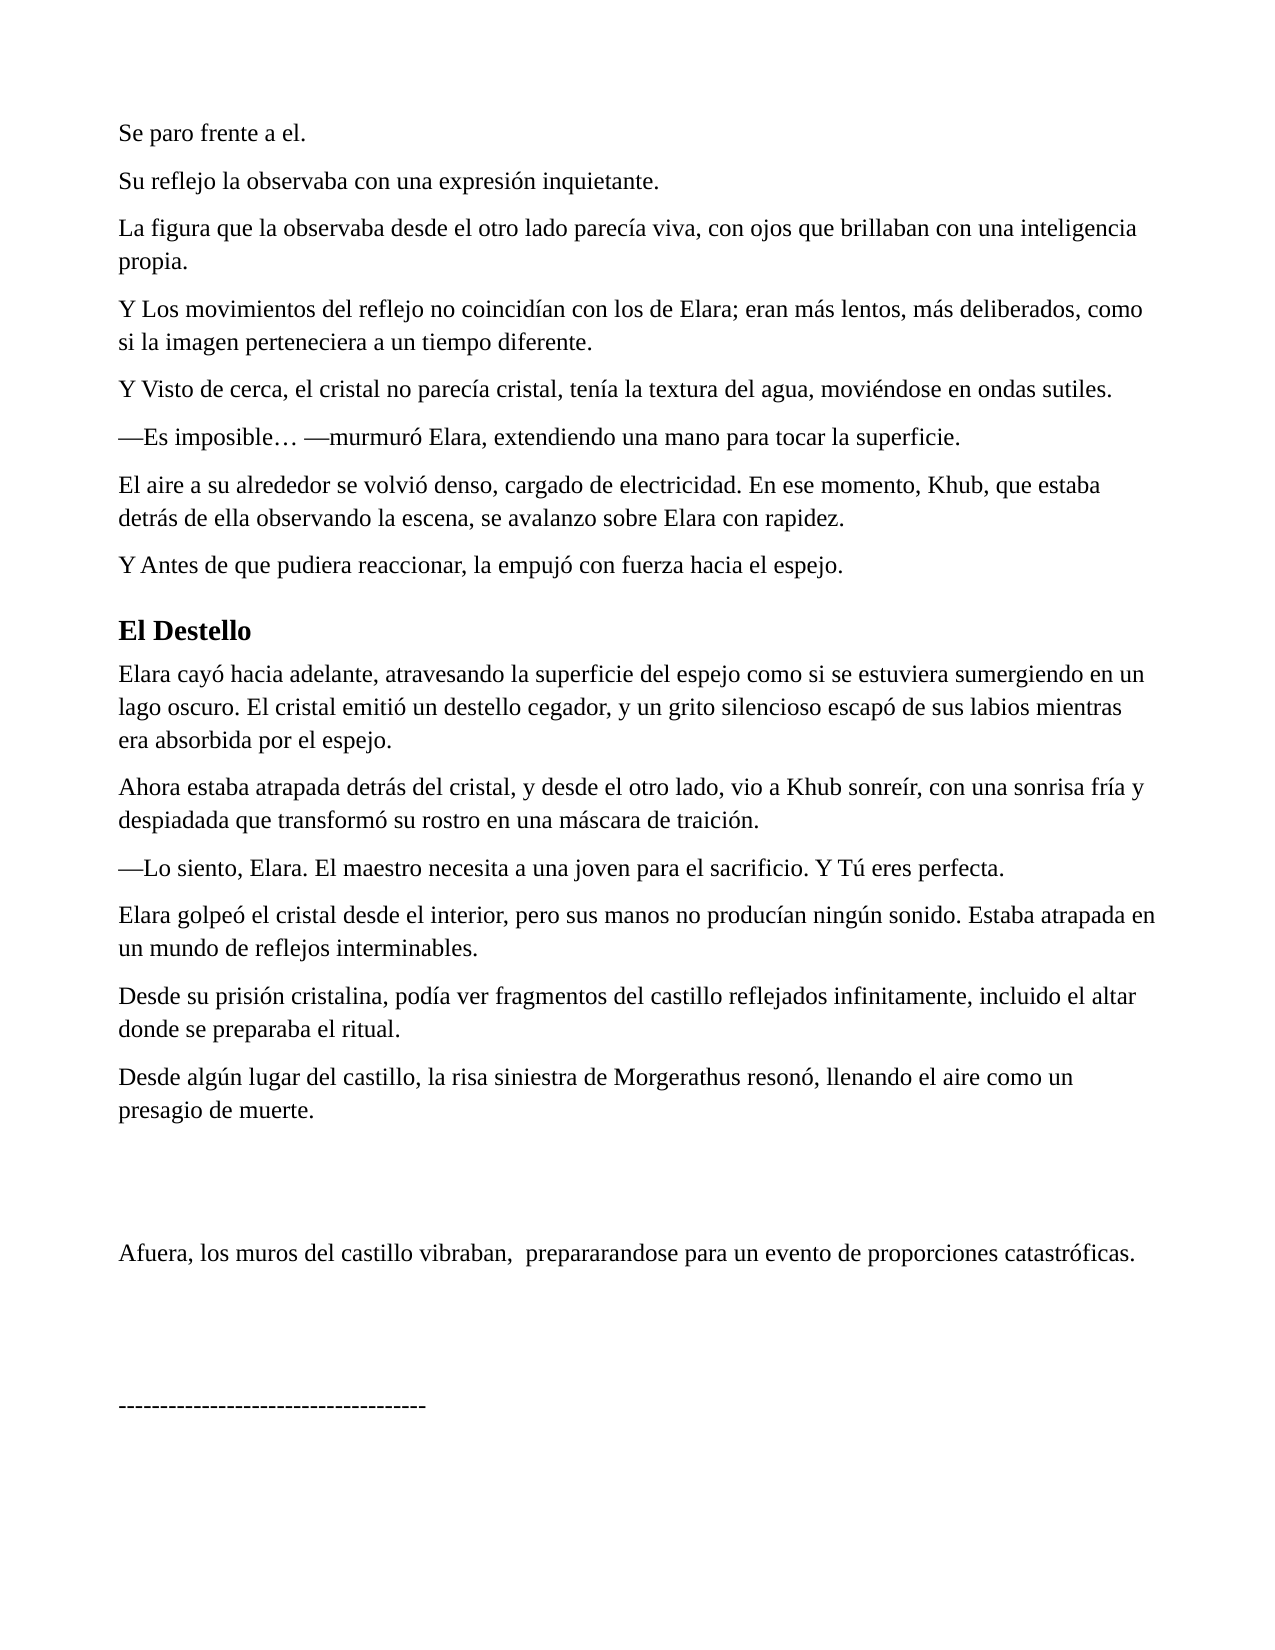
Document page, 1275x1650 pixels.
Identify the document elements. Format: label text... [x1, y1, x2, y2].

text ------------------------------------- [118, 1390, 1157, 1419]
text Se paro frente a el. [118, 118, 1157, 147]
text Y Antes de que pudiera reaccionar, la empujó con fuerza hacia el espejo. [118, 550, 1157, 579]
text Desde algún lugar del castillo, la risa siniestra de Morgerathus resonó, llenando el aire como un presagio de muerte. [118, 1062, 1157, 1123]
text La figura que la observaba desde el otro lado parecía viva, con ojos que brillaban con una inteligencia propia. [118, 213, 1157, 275]
text Elara cayó hacia adelante, atravesando la superficie del espejo como si se estuviera sumergiendo en un lago oscuro. El cristal emitió un destello cegador, y un grito silencioso escapó de sus labios mientras era absorbida por el espejo. [118, 659, 1157, 753]
text Ahora estaba atrapada detrás del cristal, y desde el otro lado, vio a Khub sonreír, con una sonrisa fría y despiadada que transformó su rostro en una máscara de traición. [118, 772, 1157, 834]
text El aire a su alrededor se volvió denso, cargado de electricidad. En ese momento, Khub, que estaba detrás de ella observando la escena, se avalanzo sobre Elara con rapidez. [118, 470, 1157, 532]
text Elara golpeó el cristal desde el interior, pero sus manos no producían ningún sonido. Estaba atrapada en un mundo de reflejos interminables. [118, 901, 1157, 962]
subtitle El Destello [118, 613, 1157, 646]
text Desde su prisión cristalina, podía ver fragmentos del castillo reflejados infinitamente, incluido el altar donde se preparaba el ritual. [118, 981, 1157, 1043]
text Y Los movimientos del reflejo no coincidían con los de Elara; eran más lentos, más deliberados, como si la imagen perteneciera a un tiempo diferente. [118, 294, 1157, 356]
text —Lo siento, Elara. El maestro necesita a una joven para el sacrificio. Y Tú eres perfecta. [118, 853, 1157, 882]
text Y Visto de cerca, el cristal no parecía cristal, tenía la textura del agua, moviéndose en ondas sutiles. [118, 374, 1157, 403]
text Afuera, los muros del castillo vibraban, prepararandose para un evento de proporciones catastróficas. [118, 1238, 1157, 1266]
text —Es imposible… —murmuró Elara, extendiendo una mano para tocar la superficie. [118, 422, 1157, 451]
text Su reflejo la observaba con una expresión inquietante. [118, 166, 1157, 194]
